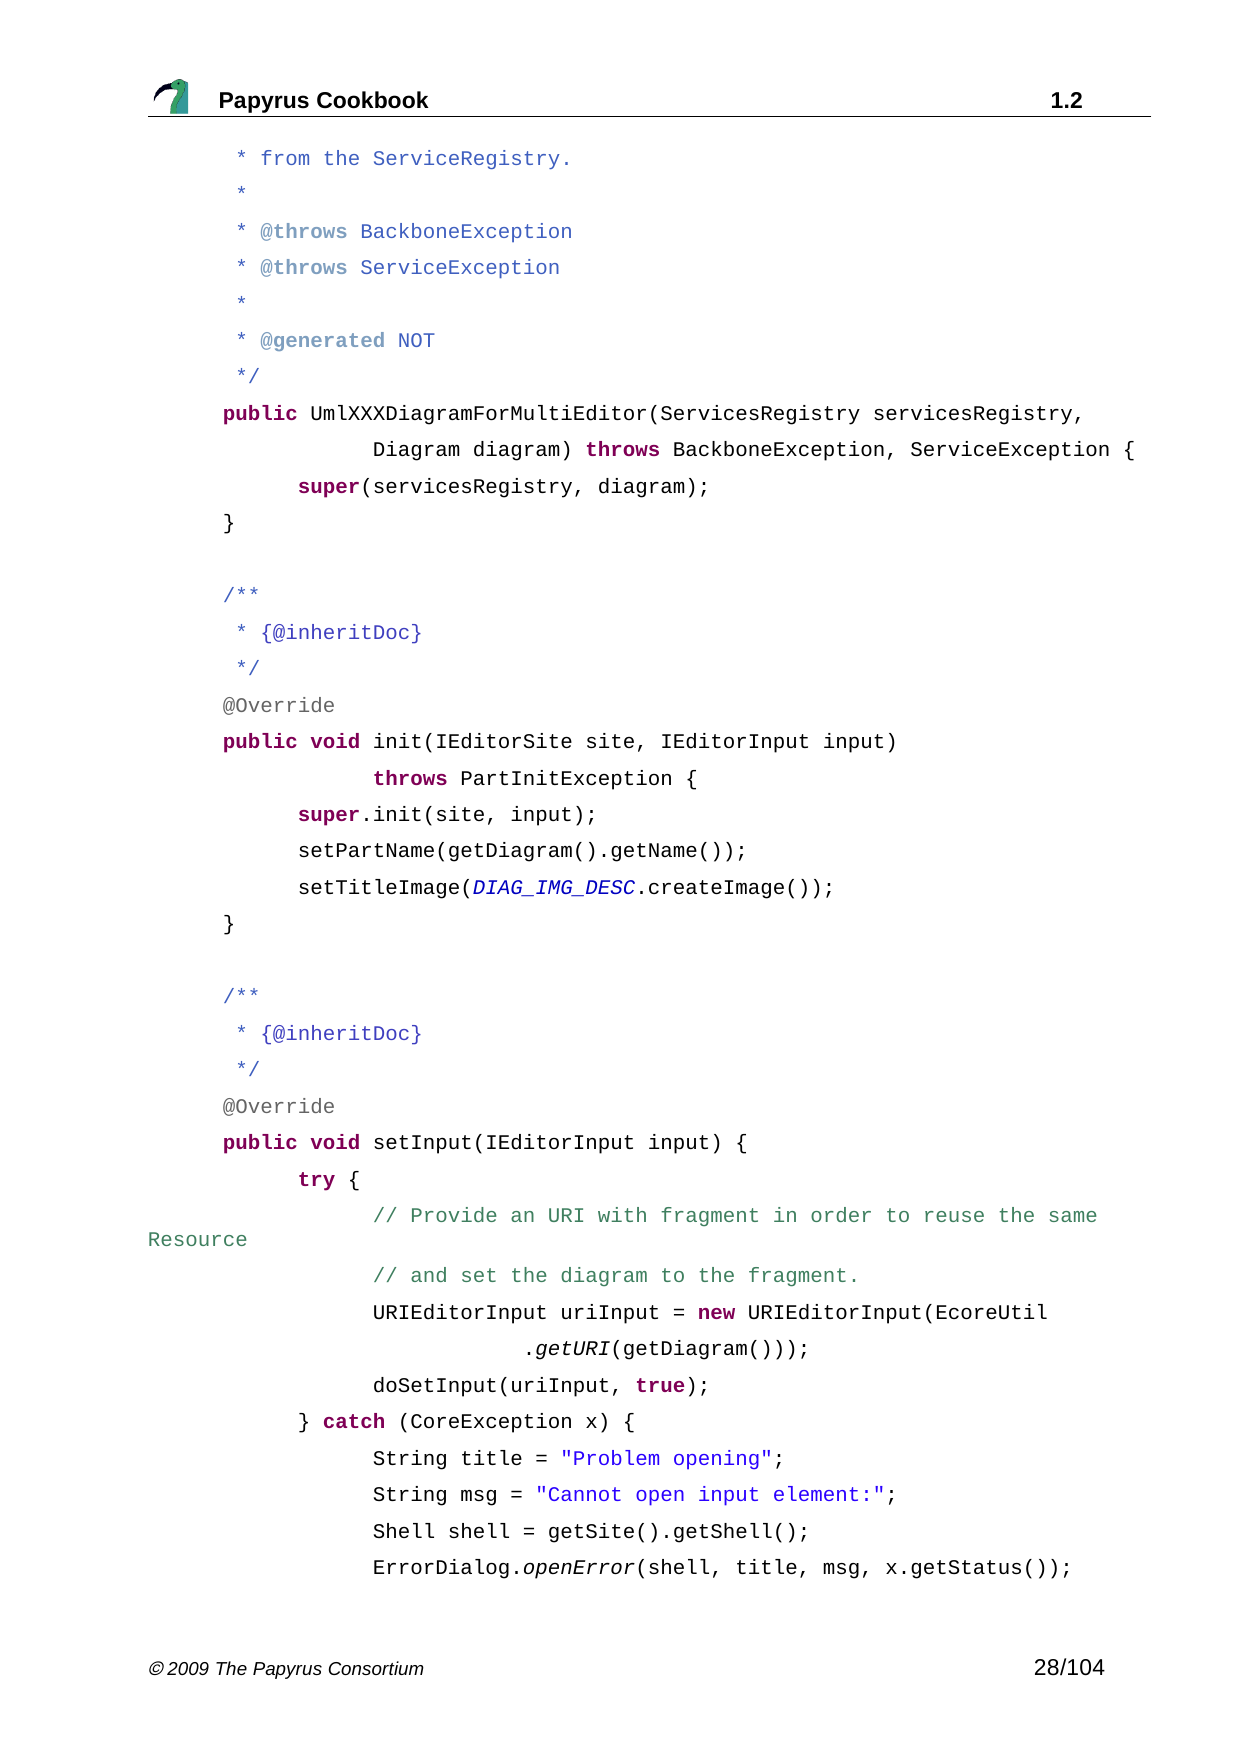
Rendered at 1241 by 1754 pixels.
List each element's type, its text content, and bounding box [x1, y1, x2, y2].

text } [148, 512, 1151, 536]
text setPartName(getDiagram().getName()); [148, 840, 1151, 864]
text .getURI(getDiagram())); [148, 1338, 1151, 1362]
text super.init(site, input); [148, 804, 1151, 828]
text String title = "Problem opening"; [148, 1448, 1151, 1472]
text // and set the diagram to the fragment. [148, 1265, 1151, 1289]
text /** [148, 585, 1151, 609]
text String msg = "Cannot open input element:"; [148, 1484, 1151, 1508]
text /** [148, 986, 1151, 1010]
text Shell shell = getSite().getShell(); [148, 1521, 1151, 1544]
text */ [148, 658, 1151, 682]
text */ [148, 366, 1151, 390]
text * {@inheritDoc} [148, 622, 1151, 646]
text URIEditorInput uriInput = new URIEditorInput(EcoreUtil [148, 1302, 1151, 1326]
text // Provide an URI with fragment in order to reuse the same Resource [148, 1205, 1151, 1253]
text throws PartInitException { [148, 767, 1151, 791]
text super(servicesRegistry, diagram); [148, 476, 1151, 500]
text @Override [148, 1096, 1151, 1119]
text * @generated NOT [148, 330, 1151, 354]
text ErrorDialog.openError(shell, title, msg, x.getStatus()); [148, 1557, 1151, 1581]
text setTitleImage(DIAG_IMG_DESC.createImage()); [148, 877, 1151, 901]
text } [148, 913, 1151, 937]
text */ [148, 1059, 1151, 1083]
text @Override [148, 694, 1151, 718]
text try { [148, 1168, 1151, 1192]
text Diagram diagram) throws BackboneException, ServiceException { [148, 439, 1151, 463]
text public UmlXXXDiagramForMultiEditor(ServicesRegistry servicesRegistry, [148, 403, 1151, 427]
picture [153, 79, 189, 114]
text * from the ServiceRegistry. [148, 148, 1151, 172]
text public void setInput(IEditorInput input) { [148, 1132, 1151, 1156]
text } catch (CoreException x) { [148, 1411, 1151, 1435]
text * {@inheritDoc} [148, 1023, 1151, 1047]
text * [148, 184, 1151, 208]
text * [148, 293, 1151, 317]
text * @throws ServiceException [148, 257, 1151, 281]
text * @throws BackboneException [148, 221, 1151, 244]
text public void init(IEditorSite site, IEditorInput input) [148, 731, 1151, 755]
text doSetInput(uriInput, true); [148, 1375, 1151, 1399]
